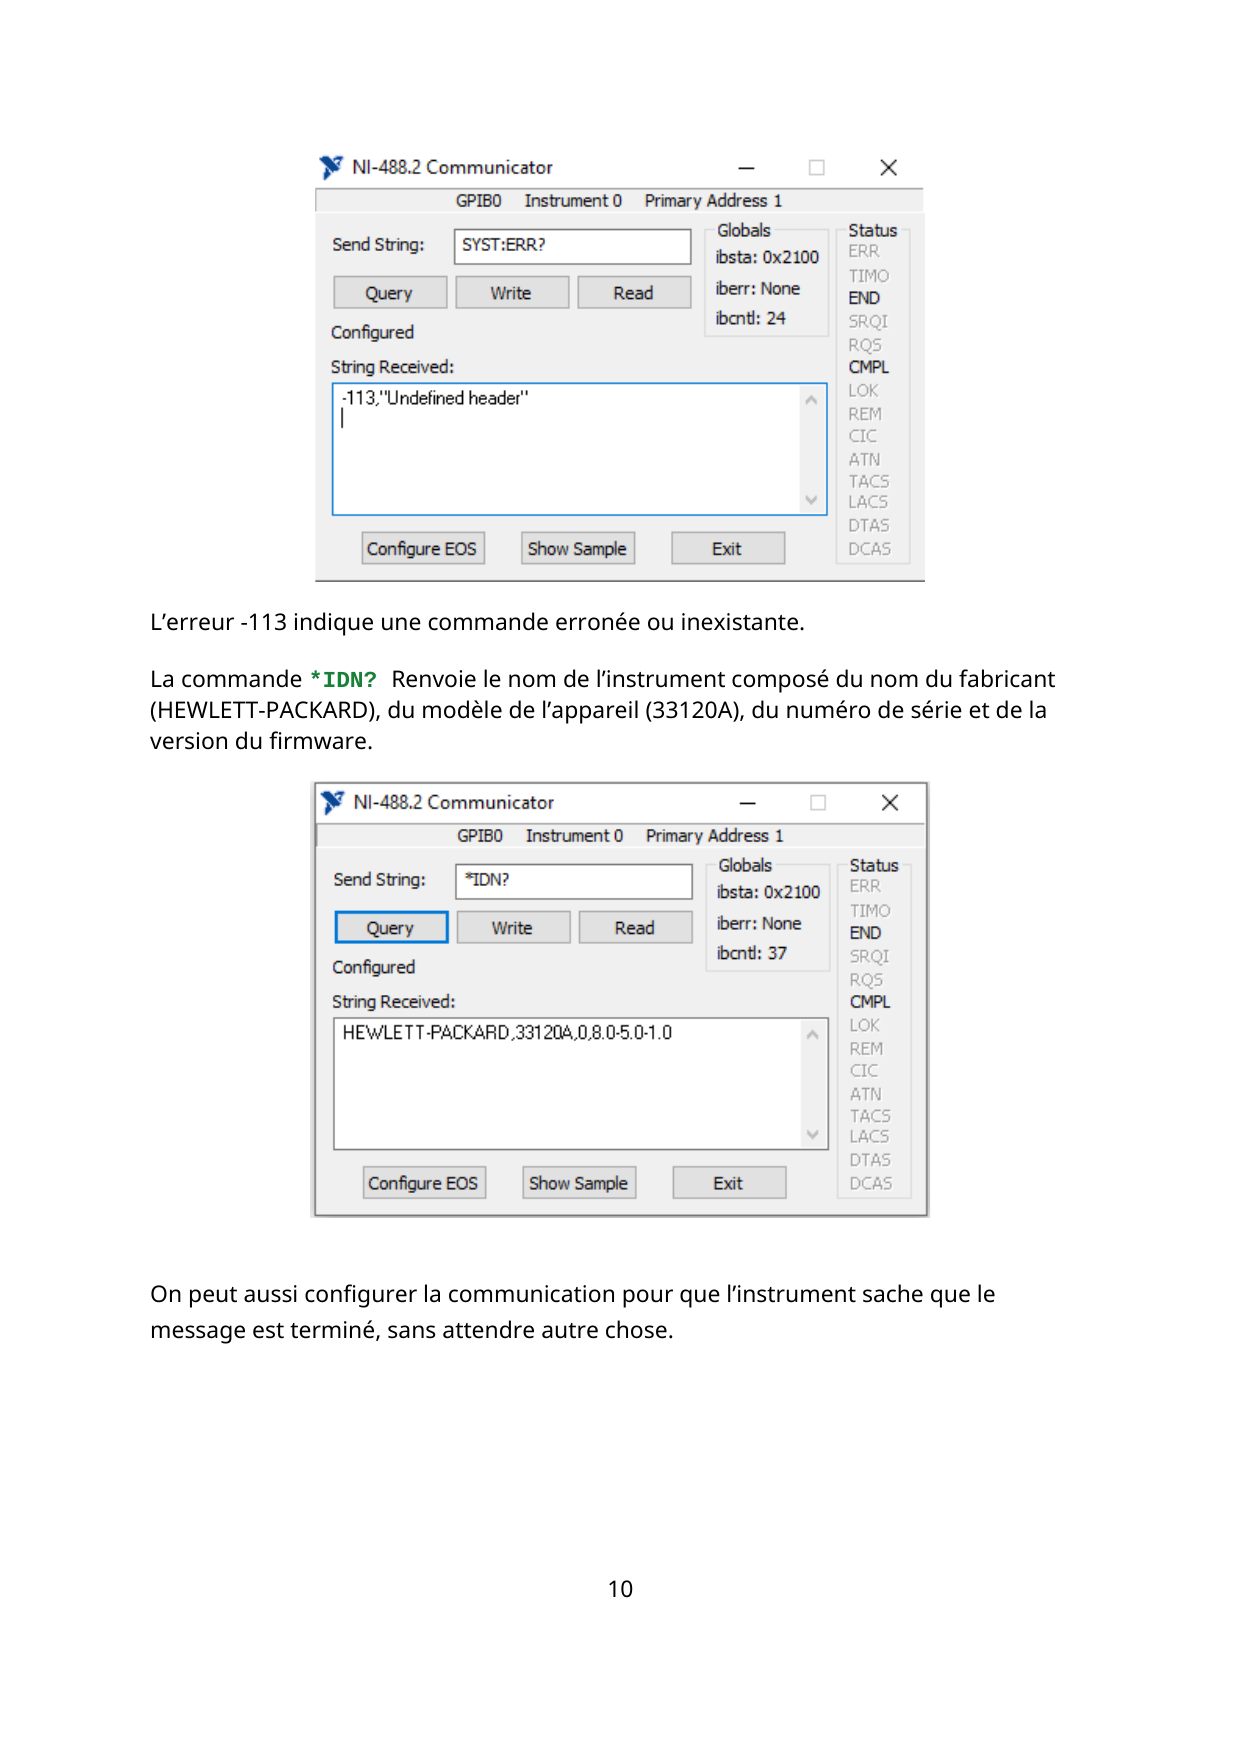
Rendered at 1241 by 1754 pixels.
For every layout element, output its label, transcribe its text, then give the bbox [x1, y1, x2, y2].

text On peut aussi configurer la communication pour que l’instrument sache que le message est terminé, sans attendre autre chose. [150, 1278, 1090, 1345]
picture [310, 781, 931, 1218]
text La commande *IDN? Renvoie le nom de l’instrument composé du nom du fabricant (HEWLETT-PACKARD), du modèle de l’appareil (33120A), du numéro de série et de la version du firmware. [150, 662, 1090, 756]
text L’erreur -113 indique une commande erronée ou inexistante. [150, 606, 1090, 637]
picture [315, 150, 925, 582]
